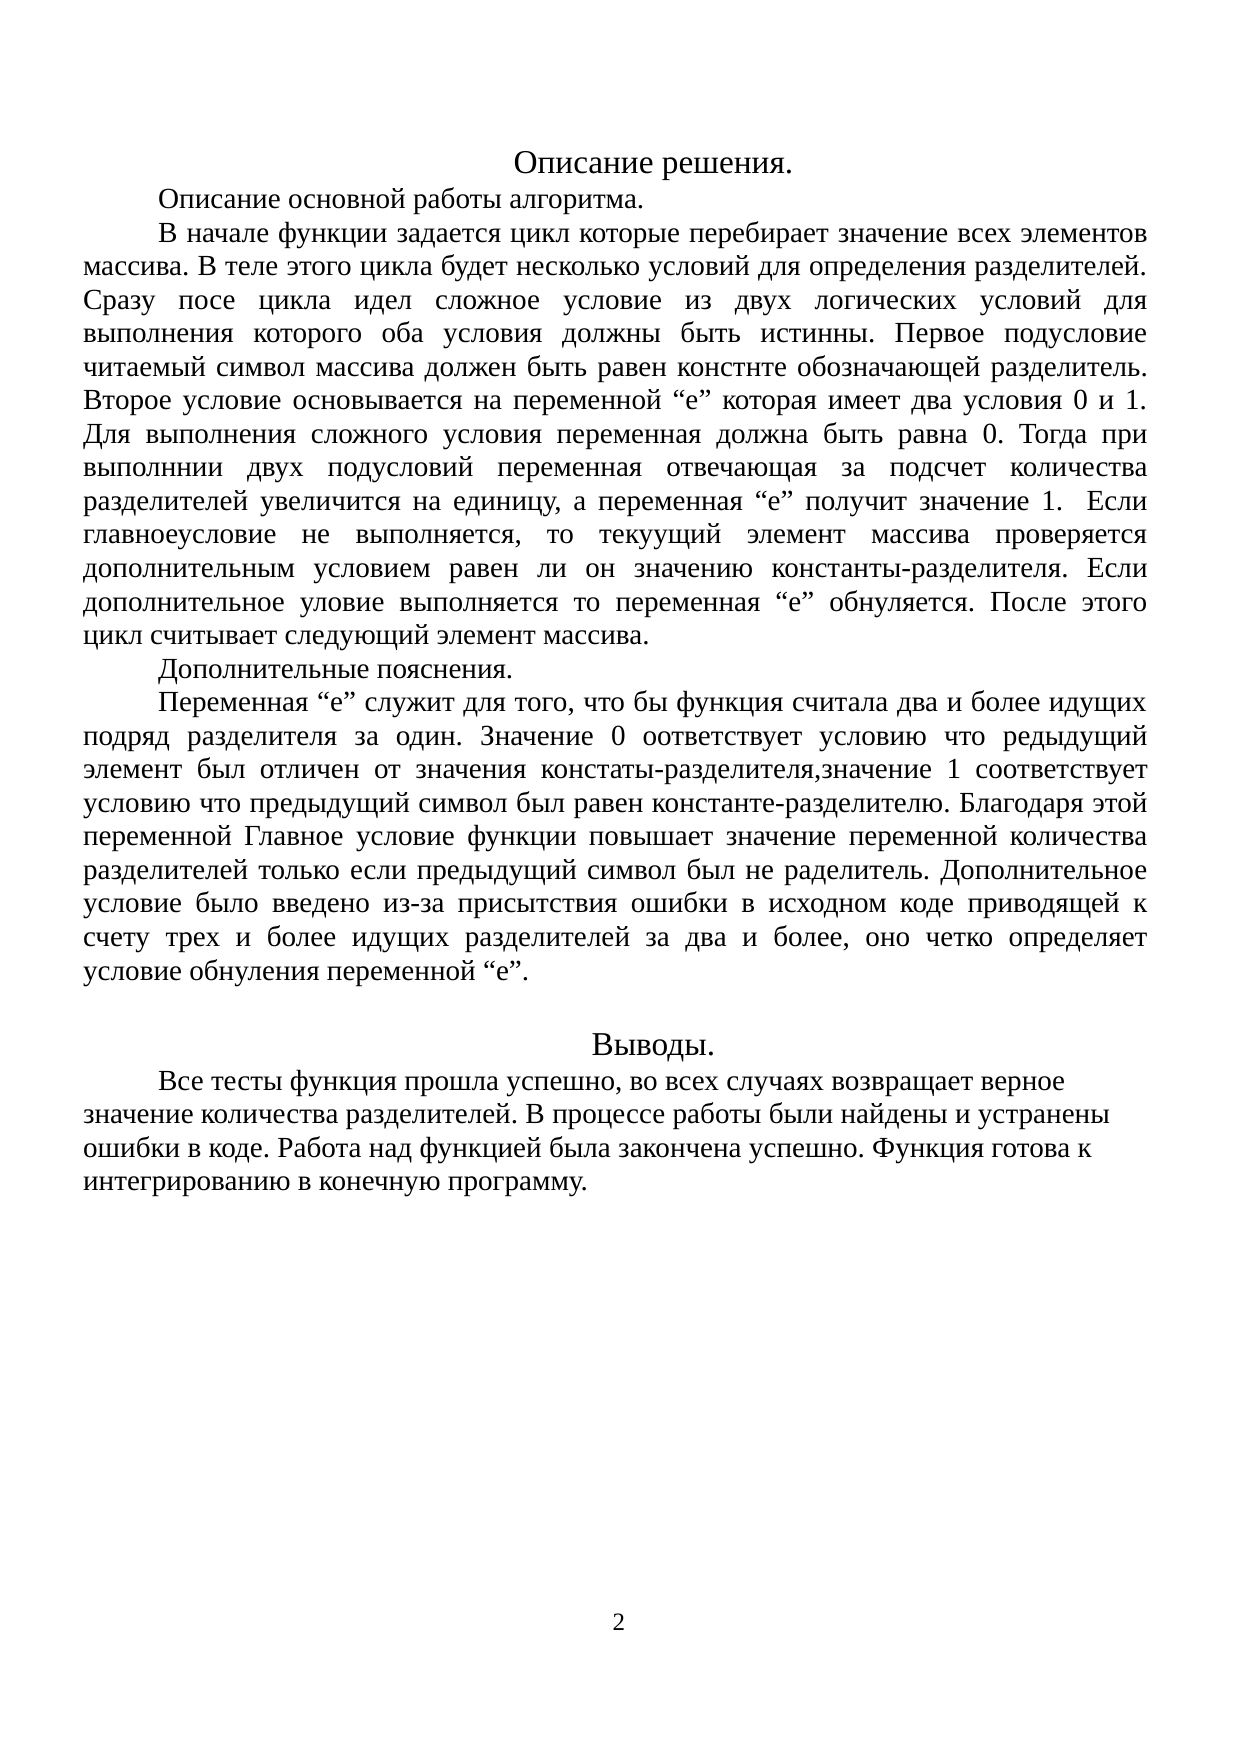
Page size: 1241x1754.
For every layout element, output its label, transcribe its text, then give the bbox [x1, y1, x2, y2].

text Описание решения. [83, 143, 1148, 181]
text Дополнительные пояснения. [83, 651, 1148, 684]
text Описание основной работы алгоритма. [83, 181, 1148, 215]
text Все тесты функция прошла успешно, во всех случаях возвращает верное значение количества разделителей. В процессе работы были найдены и устранены ошибки в коде. Работа над функцией была закончена успешно. Функция готова к интегрированию в конечную программу. [83, 1063, 1148, 1197]
text Выводы. [83, 1024, 1148, 1063]
text Переменная “е” служит для того, что бы функция считала два и более идущих подряд разделителя за один. Значение 0 оответствует условию что редыдущий элемент был отличен от значения констаты-разделителя,значение 1 соответствует условию что предыдущий символ был равен константе-разделителю. Благодаря этой переменной Главное условие функции повышает значение переменной количества разделителей только если предыдущий символ был не раделитель. Дополнительное условие было введено из-за присытствия ошибки в исходном коде приводящей к счету трех и более идущих разделителей за два и более, оно четко определяет условие обнуления переменной “е”. [83, 684, 1148, 986]
text В начале функции задается цикл которые перебирает значение всех элементов массива. В теле этого цикла будет несколько условий для определения разделителей. Сразу посе цикла идел сложное условие из двух логических условий для выполнения которого оба условия должны быть истинны. Первое подусловие читаемый символ массива должен быть равен констнте обозначающей разделитель. Второе условие основывается на переменной “е” которая имеет два условия 0 и 1. Для выполнения сложного условия переменная должна быть равна 0. Тогда при выполннии двух подусловий переменная отвечающая за подсчет количества разделителей увеличится на единицу, а переменная “е” получит значение 1. Если главноеусловие не выполняется, то текуущий элемент массива проверяется дополнительным условием равен ли он значению константы-разделителя. Если дополнительное уловие выполняется то переменная “е” обнуляется. После этого цикл считывает следующий элемент массива. [83, 215, 1148, 651]
